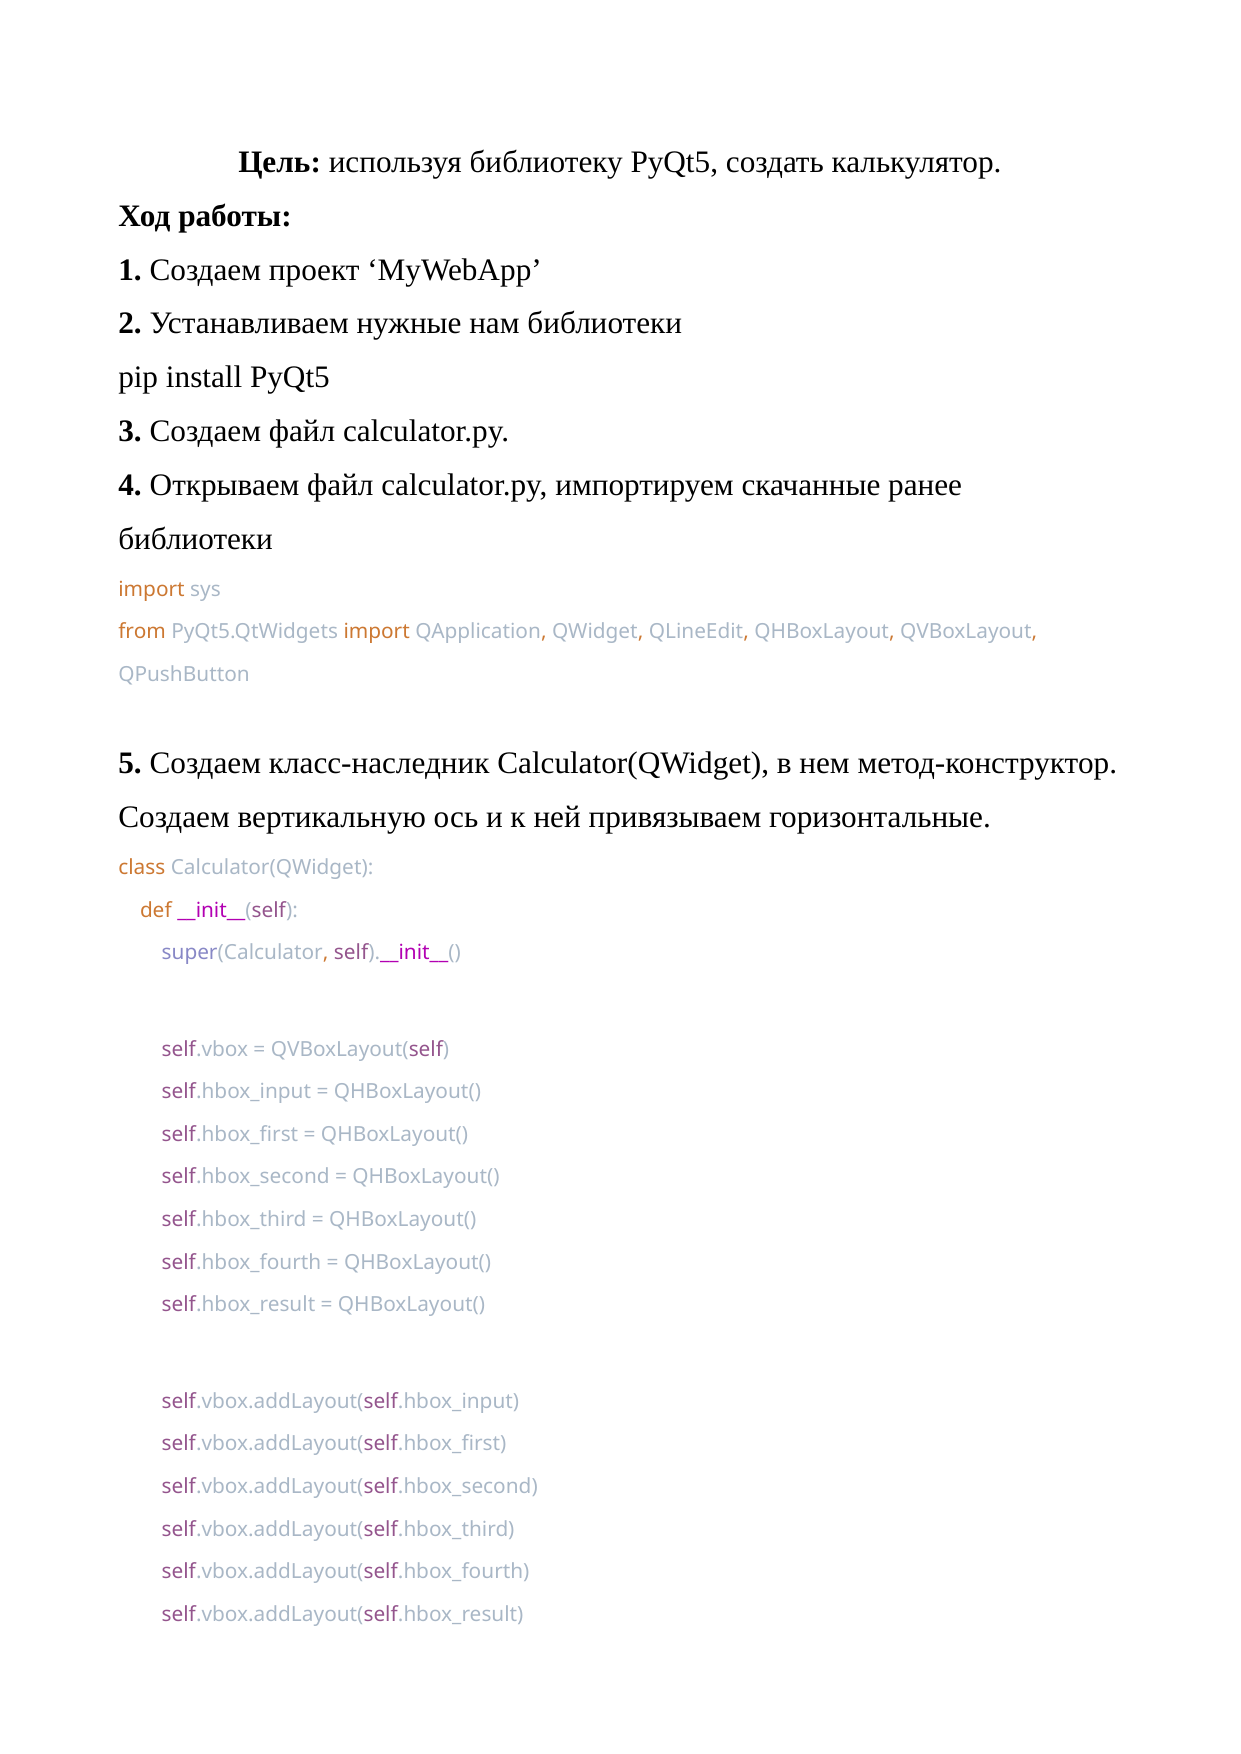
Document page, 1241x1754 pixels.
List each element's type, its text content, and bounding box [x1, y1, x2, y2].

text 3. Создаем файл calculator.py. [118, 412, 1122, 448]
text Цель: используя библиотеку PyQt5, создать калькулятор. [118, 143, 1122, 179]
text Ход работы: [118, 197, 1122, 233]
text class Calculator(QWidget): def __init__(self): super(Calculator, self).__init__() self.vbox = QVBoxLayout(self) self.hbox_input = QHBoxLayout() self.hbox_first = QHBoxLayout() self.hbox_second = QHBoxLayout() self.hbox_third = QHBoxLayout() self.hbox_fourth = QHBoxLayout() self.hbox_result = QHBoxLayout() self.vbox.addLayout(self.hbox_input) self.vbox.addLayout(self.hbox_first) self.vbox.addLayout(self.hbox_second) self.vbox.addLayout(self.hbox_third) self.vbox.addLayout(self.hbox_fourth) self.vbox.addLayout(self.hbox_result) [118, 852, 1122, 1627]
text 5. Создаем класс-наследник Calculator(QWidget), в нем метод-конструктор. Создаем вертикальную ось и к ней привязываем горизонтальные. [118, 744, 1122, 834]
text 2. Устанавливаем нужные нам библиотеки [118, 305, 1122, 341]
text pip install PyQt5 [118, 358, 1122, 394]
text 4. Открываем файл calculator.py, импортируем скачанные ранее библиотеки [118, 466, 1122, 556]
text 1. Создаем проект ‘MyWebApp’ [118, 251, 1122, 287]
text import sys from PyQt5.QtWidgets import QApplication, QWidget, QLineEdit, QHBoxLayout, QVBoxLayout, QPushButton [118, 574, 1122, 688]
